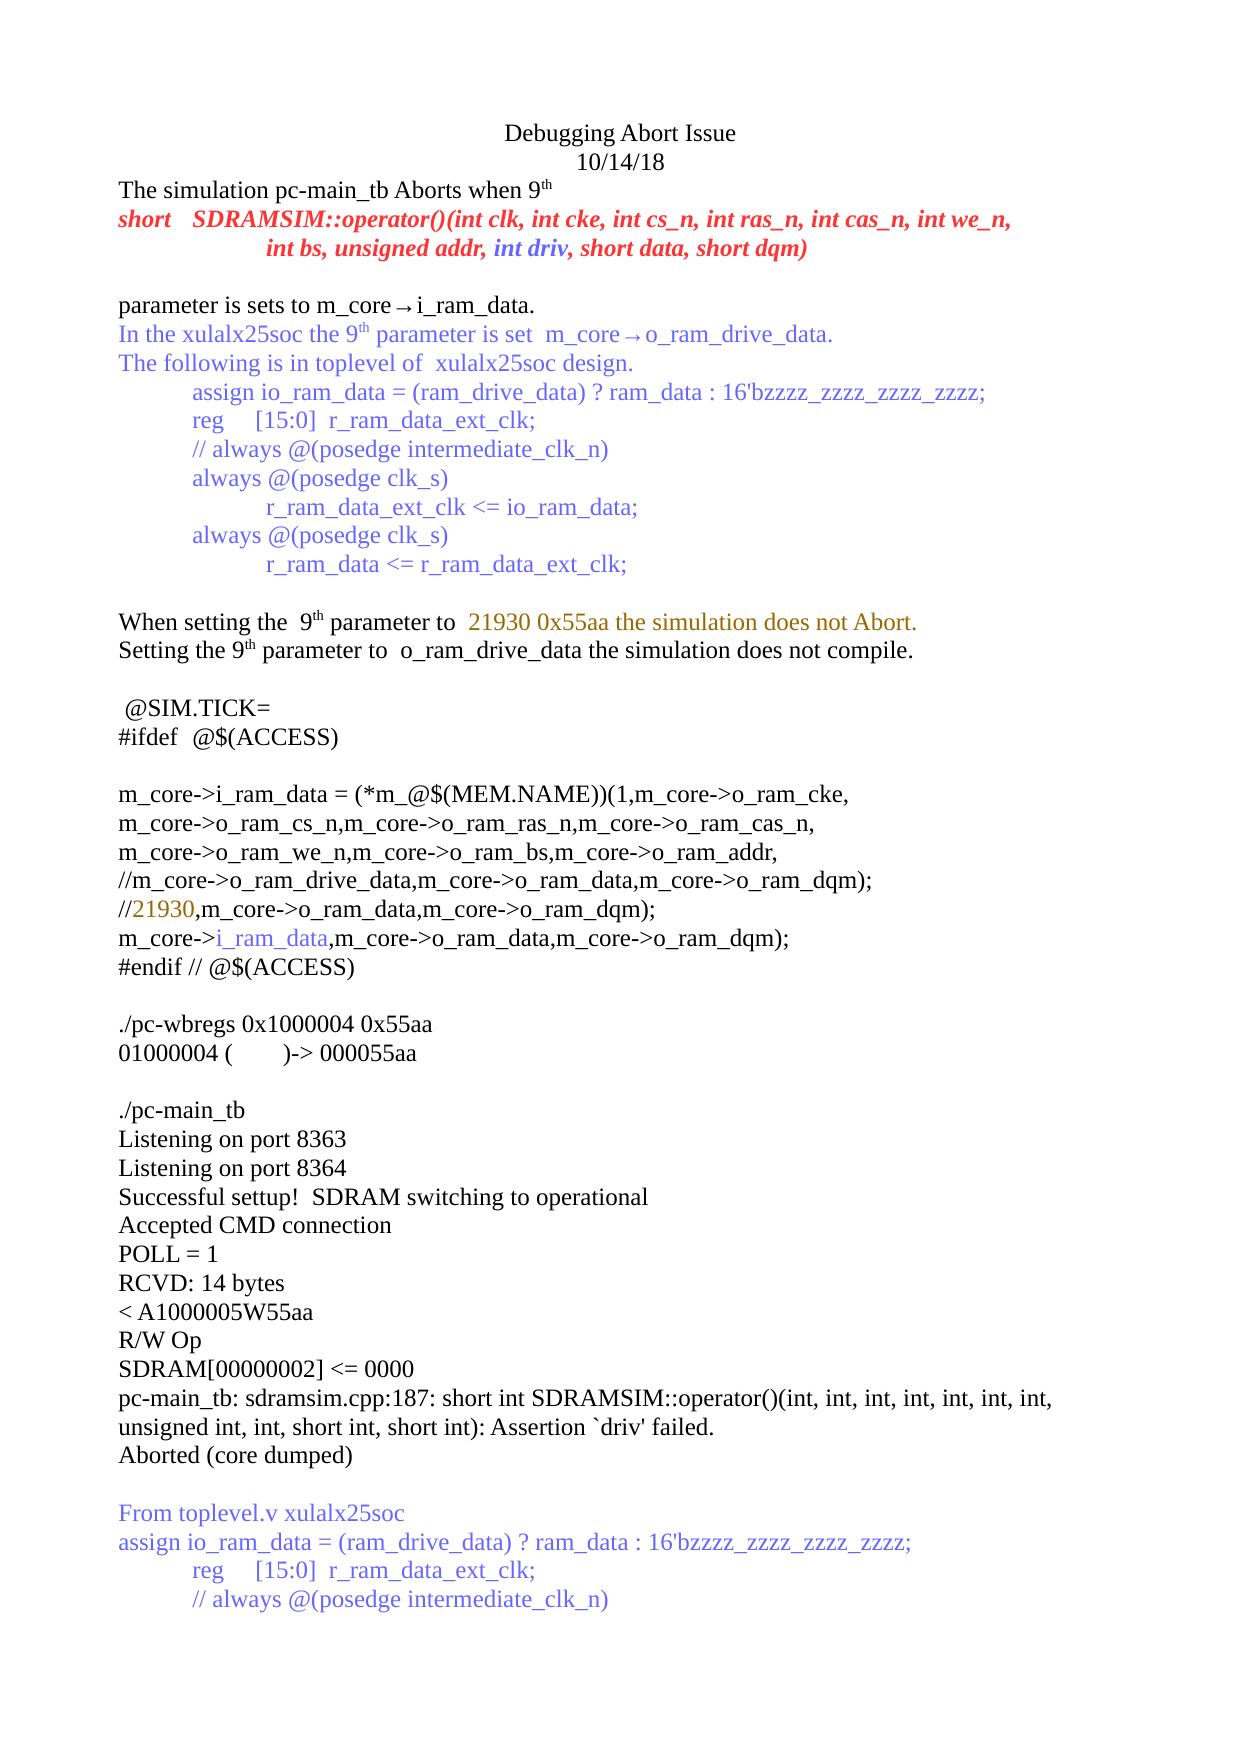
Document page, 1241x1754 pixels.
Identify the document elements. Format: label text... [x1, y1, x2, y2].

text Accepted CMD connection [118, 1211, 1122, 1239]
text m_core->i_ram_data = (*m_@$(MEM.NAME))(1,m_core->o_ram_cke, [118, 779, 1122, 808]
text The simulation pc-main_tb Aborts when 9th [118, 176, 1122, 204]
text m_core->i_ram_data,m_core->o_ram_data,m_core->o_ram_dqm); [118, 923, 1122, 952]
text m_core->o_ram_cs_n,m_core->o_ram_ras_n,m_core->o_ram_cas_n, [118, 808, 1122, 837]
text From toplevel.v xulalx25soc [118, 1498, 1122, 1527]
text R/W Op [118, 1326, 1122, 1354]
text short SDRAMSIM::operator()(int clk, int cke, int cs_n, int ras_n, int cas_n, int we_n, [118, 204, 1122, 233]
text pc-main_tb: sdramsim.cpp:187: short int SDRAMSIM::operator()(int, int, int, int, int, int, int, unsigned int, int, short int, short int): Assertion `driv' failed. [118, 1383, 1122, 1441]
text assign io_ram_data = (ram_drive_data) ? ram_data : 16'bzzzz_zzzz_zzzz_zzzz; [118, 377, 1122, 406]
text r_ram_data_ext_clk <= io_ram_data; [118, 492, 1122, 521]
text Debugging Abort Issue [118, 118, 1122, 147]
text //m_core->o_ram_drive_data,m_core->o_ram_data,m_core->o_ram_dqm); [118, 866, 1122, 894]
text assign io_ram_data = (ram_drive_data) ? ram_data : 16'bzzzz_zzzz_zzzz_zzzz; [118, 1527, 1122, 1556]
text reg [15:0] r_ram_data_ext_clk; [118, 406, 1122, 434]
text Listening on port 8364 [118, 1153, 1122, 1182]
text In the xulalx25soc the 9th parameter is set m_core→o_ram_drive_data. [118, 319, 1122, 348]
text #ifdef @$(ACCESS) [118, 722, 1122, 751]
text 10/14/18 [118, 147, 1122, 176]
text < A1000005W55aa [118, 1297, 1122, 1326]
text Successful settup! SDRAM switching to operational [118, 1182, 1122, 1211]
text always @(posedge clk_s) [118, 463, 1122, 492]
text // always @(posedge intermediate_clk_n) [118, 1584, 1122, 1613]
text Aborted (core dumped) [118, 1441, 1122, 1469]
text 01000004 ( )-> 000055aa [118, 1038, 1122, 1067]
text RCVD: 14 bytes [118, 1268, 1122, 1297]
text always @(posedge clk_s) [118, 521, 1122, 549]
text // always @(posedge intermediate_clk_n) [118, 434, 1122, 463]
text POLL = 1 [118, 1239, 1122, 1268]
text parameter is sets to m_core→i_ram_data. [118, 291, 1122, 319]
text //21930,m_core->o_ram_data,m_core->o_ram_dqm); [118, 894, 1122, 923]
text The following is in toplevel of xulalx25soc design. [118, 348, 1122, 377]
text m_core->o_ram_we_n,m_core->o_ram_bs,m_core->o_ram_addr, [118, 837, 1122, 866]
text Setting the 9th parameter to o_ram_drive_data the simulation does not compile. [118, 636, 1122, 664]
text ./pc-main_tb [118, 1096, 1122, 1124]
text Listening on port 8363 [118, 1124, 1122, 1153]
text #endif // @$(ACCESS) [118, 952, 1122, 981]
text ./pc-wbregs 0x1000004 0x55aa [118, 1009, 1122, 1038]
text int bs, unsigned addr, int driv, short data, short dqm) [118, 233, 1122, 262]
text SDRAM[00000002] <= 0000 [118, 1354, 1122, 1383]
text When setting the 9th parameter to 21930 0x55aa the simulation does not Abort. [118, 607, 1122, 636]
text r_ram_data <= r_ram_data_ext_clk; [118, 549, 1122, 578]
text @SIM.TICK= [118, 693, 1122, 722]
text reg [15:0] r_ram_data_ext_clk; [118, 1556, 1122, 1584]
